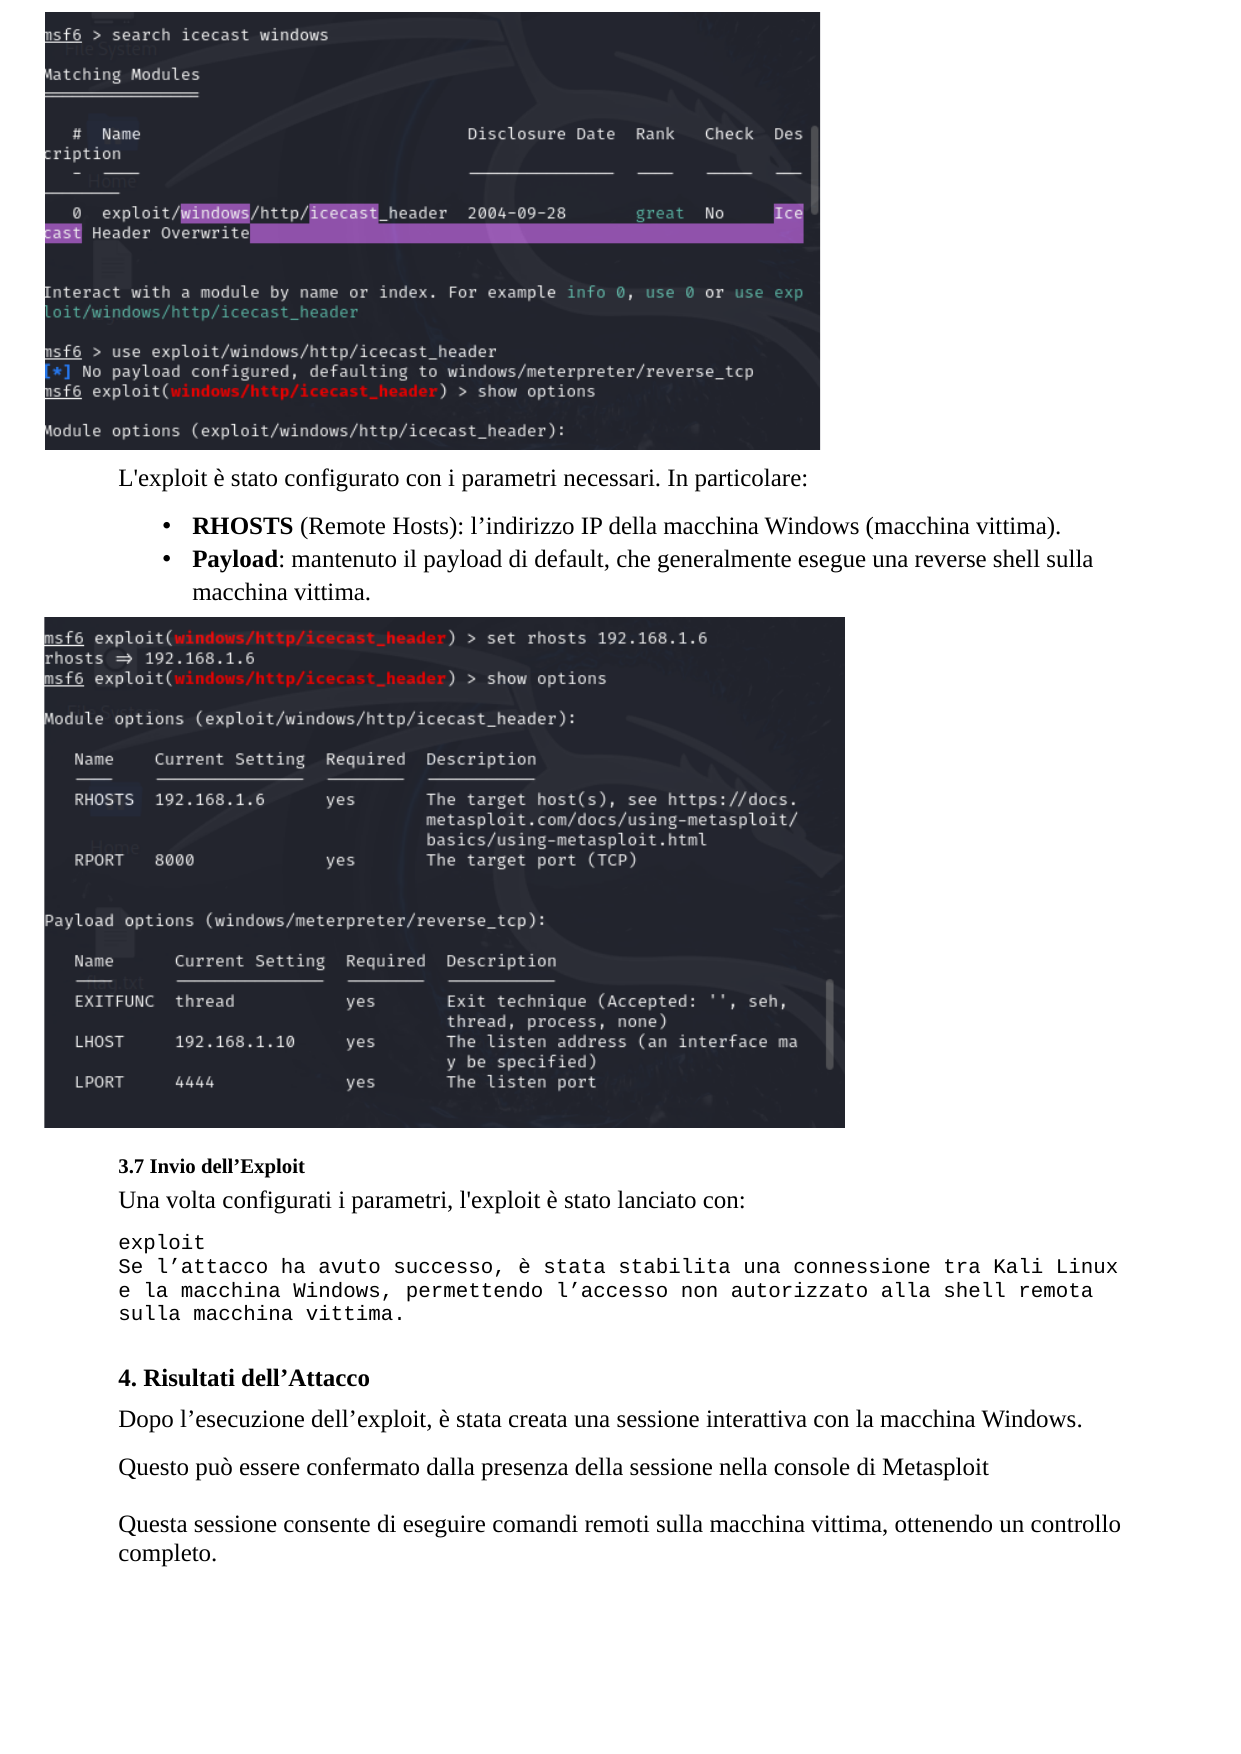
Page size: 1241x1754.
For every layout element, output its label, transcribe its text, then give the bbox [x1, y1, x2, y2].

subtitle 4. Risultati dell’Attacco [118, 1363, 1122, 1392]
list Payload: mantenuto il payload di default, che generalmente esegue una reverse shell sulla macchina vittima. [162, 544, 1122, 606]
picture [45, 12, 821, 450]
text Questa sessione consente di eseguire comandi remoti sulla macchina vittima, ottenendo un controllo completo. [118, 1509, 1122, 1567]
text exploit [118, 1232, 1122, 1256]
text Dopo l’esecuzione dell’exploit, è stata creata una sessione interattiva con la macchina Windows. [118, 1404, 1122, 1433]
text Se l’attacco ha avuto successo, è stata stabilita una connessione tra Kali Linux e la macchina Windows, permettendo l’accesso non autorizzato alla shell remota sulla macchina vittima. [118, 1256, 1122, 1327]
text Una volta configurati i parametri, l'exploit è stato lanciato con: [118, 1185, 1122, 1213]
subtitle 3.7 Invio dell’Exploit [118, 1154, 1122, 1178]
text Questo può essere confermato dalla presenza della sessione nella console di Metasploit [118, 1452, 1122, 1481]
text L'exploit è stato configurato con i parametri necessari. In particolare: [118, 463, 1122, 492]
list RHOSTS (Remote Hosts): l’indirizzo IP della macchina Windows (macchina vittima). [162, 511, 1122, 539]
picture [44, 617, 845, 1128]
